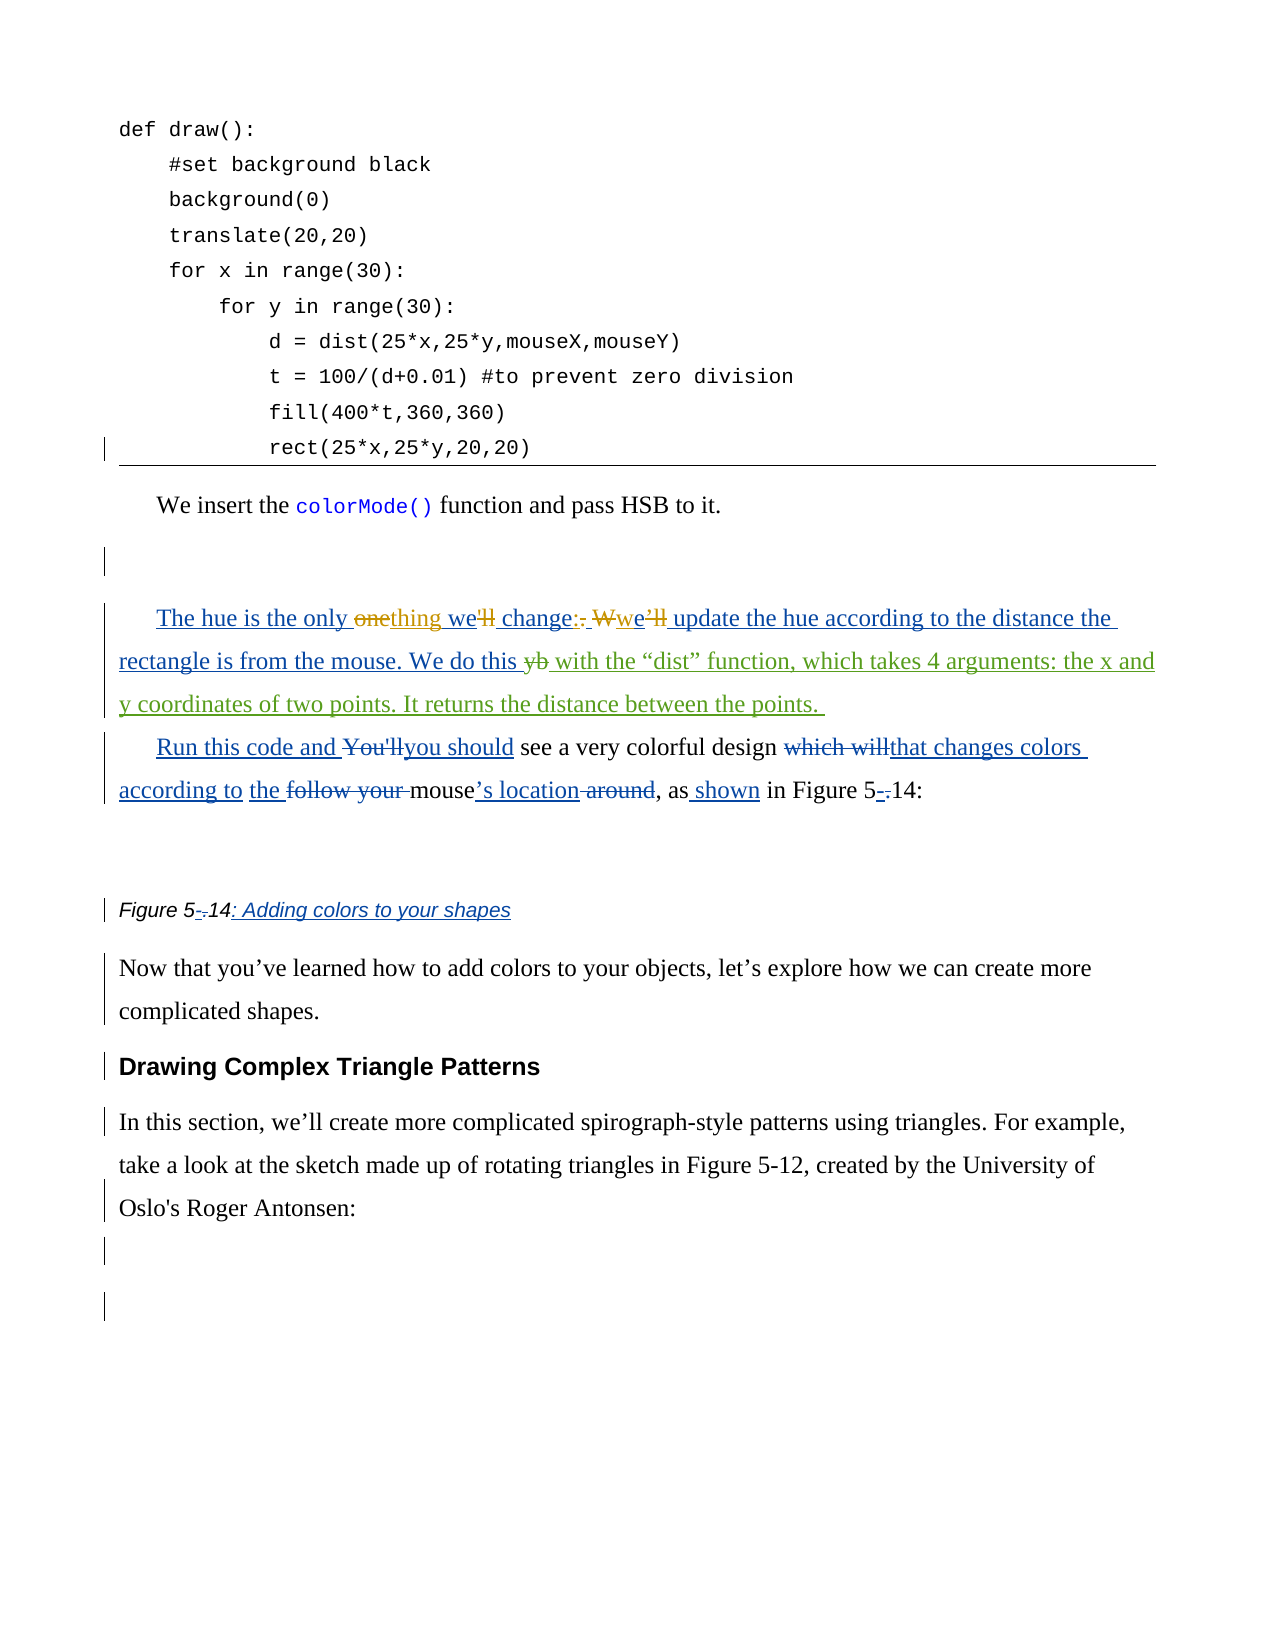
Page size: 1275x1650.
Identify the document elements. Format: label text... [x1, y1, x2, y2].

text for x in range(30): [118, 260, 1156, 284]
text d = dist(25*x,25*y,mouseX,mouseY) [118, 331, 1156, 355]
text Run this code and you should see a very colorful design that changes colors according to the mouse’s location, as shown in Figure 5-14: [118, 732, 1156, 804]
text translate(20,20) [118, 225, 1156, 248]
text for y in range(30): [118, 296, 1156, 319]
text Figure 5-14: Adding colors to your shapes [118, 898, 1156, 922]
text Now that you’ve learned how to add colors to your objects, let’s explore how we can create more complicated shapes. [118, 953, 1156, 1025]
text def draw(): [118, 118, 1156, 142]
text rect(25*x,25*y,20,20) [118, 437, 1156, 466]
text t = 100/(d+0.01) #to prevent zero division [118, 366, 1156, 390]
text The hue is the only thing we change: we update the hue according to the distance the rectangle is from the mouse. We do this with the “dist” function, which takes 4 arguments: the x and y coordinates of two points. It returns the distance between the points. [118, 603, 1156, 718]
text In this section, we’ll create more complicated spirograph-style patterns using triangles. For example, take a look at the sketch made up of rotating triangles in Figure 5-12, created by the University of Oslo's Roger Antonsen: [118, 1107, 1156, 1222]
text background(0) [118, 189, 1156, 213]
text #set background black [118, 154, 1156, 178]
text fill(400*t,360,360) [118, 402, 1156, 426]
text We insert the colorMode() function and pass HSB to it. [118, 490, 1156, 520]
text Drawing Complex Triangle Patterns [118, 1052, 1156, 1080]
